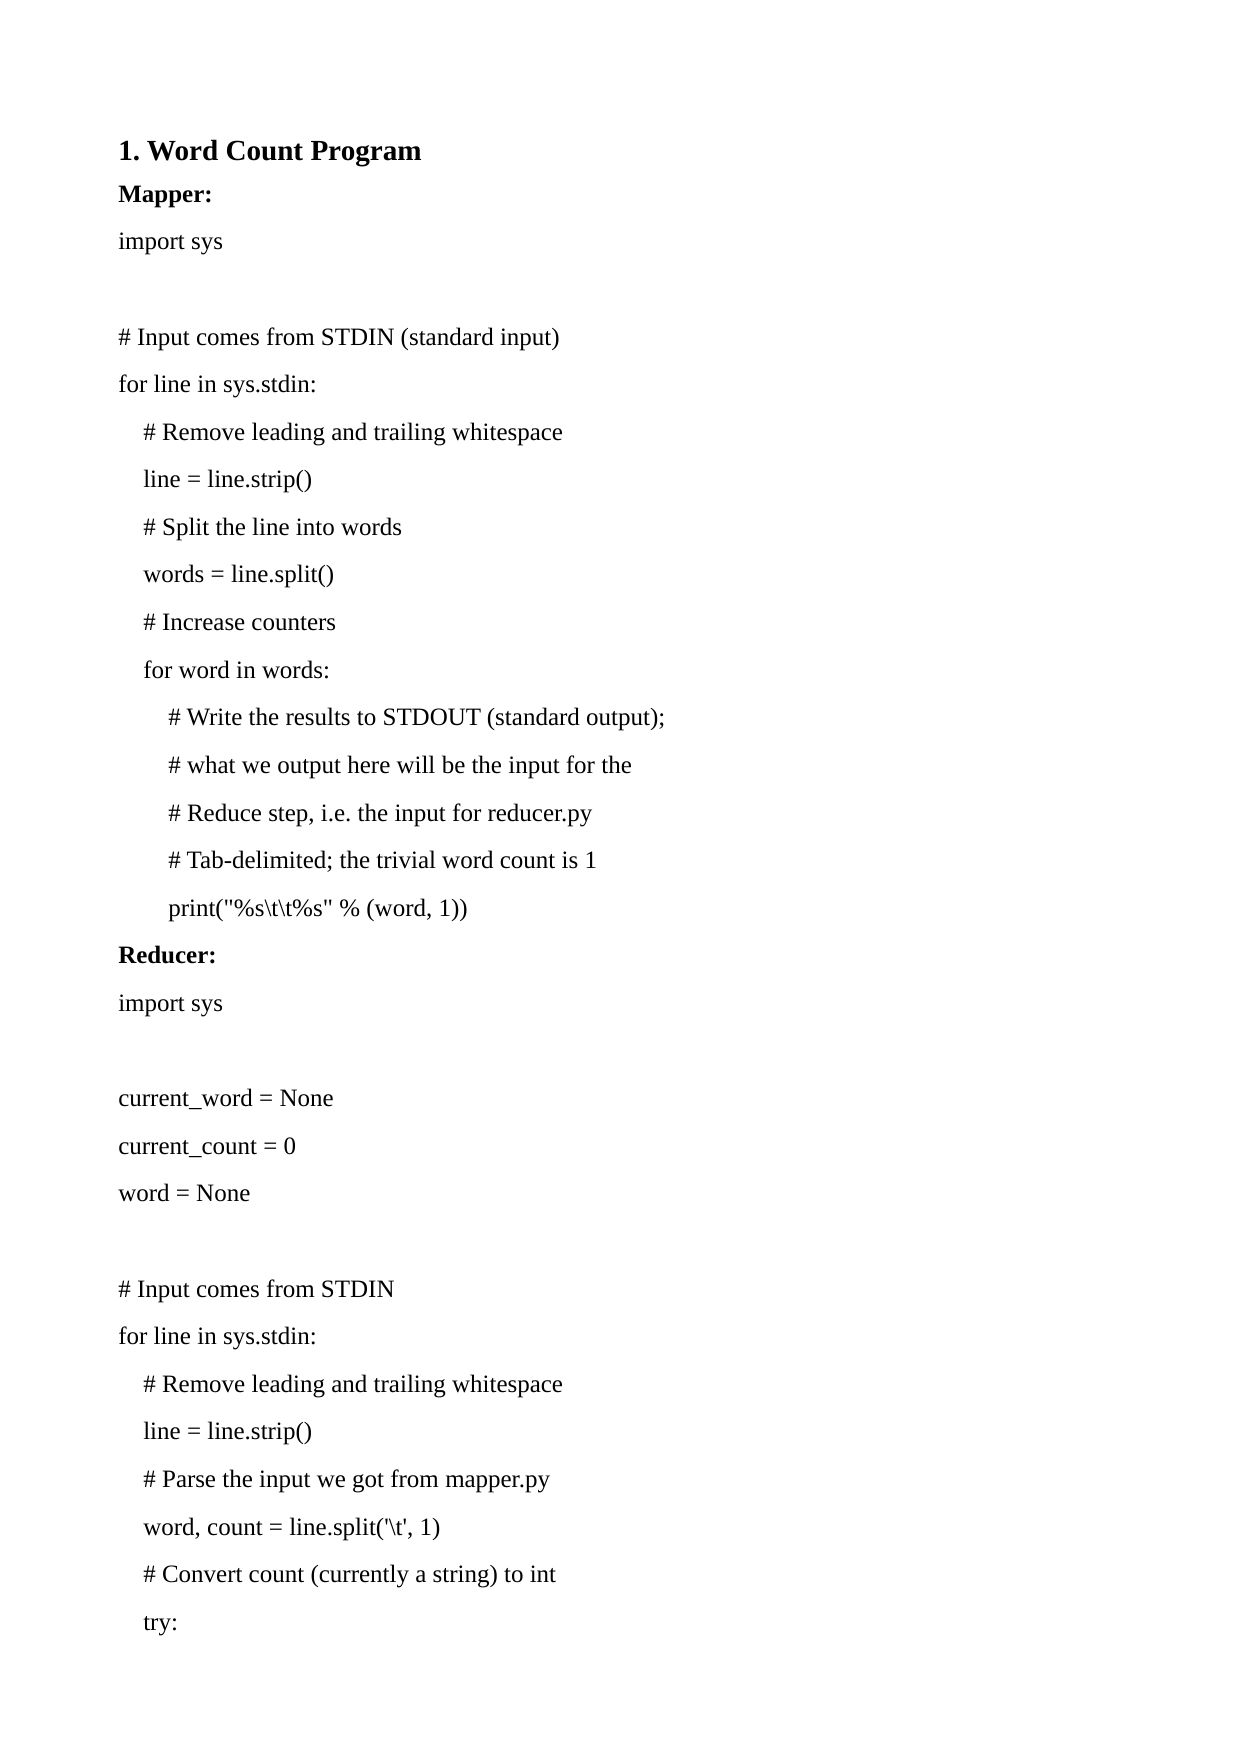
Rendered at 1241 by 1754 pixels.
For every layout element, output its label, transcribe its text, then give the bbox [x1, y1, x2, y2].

text # what we output here will be the input for the [118, 750, 1122, 779]
subtitle 1. Word Count Program [118, 133, 1122, 166]
text word = None [118, 1178, 1122, 1207]
text # Remove leading and trailing whitespace [118, 1369, 1122, 1398]
text import sys [118, 226, 1122, 255]
text try: [118, 1607, 1122, 1636]
text Reducer: [118, 940, 1122, 969]
text # Split the line into words [118, 512, 1122, 541]
text for line in sys.stdin: [118, 369, 1122, 398]
text # Input comes from STDIN [118, 1274, 1122, 1302]
text # Parse the input we got from mapper.py [118, 1464, 1122, 1493]
text # Remove leading and trailing whitespace [118, 417, 1122, 446]
text line = line.strip() [118, 1416, 1122, 1445]
text print("%s\t\t%s" % (word, 1)) [118, 893, 1122, 922]
text for word in words: [118, 655, 1122, 683]
text # Convert count (currently a string) to int [118, 1559, 1122, 1588]
text # Write the results to STDOUT (standard output); [118, 702, 1122, 731]
text line = line.strip() [118, 464, 1122, 493]
text # Input comes from STDIN (standard input) [118, 322, 1122, 350]
text Mapper: [118, 179, 1122, 207]
text current_count = 0 [118, 1131, 1122, 1159]
text current_word = None [118, 1083, 1122, 1112]
text word, count = line.split('\t', 1) [118, 1512, 1122, 1540]
text # Increase counters [118, 607, 1122, 636]
text # Tab-delimited; the trivial word count is 1 [118, 845, 1122, 874]
text words = line.split() [118, 559, 1122, 588]
text import sys [118, 988, 1122, 1017]
text for line in sys.stdin: [118, 1321, 1122, 1350]
text # Reduce step, i.e. the input for reducer.py [118, 798, 1122, 826]
